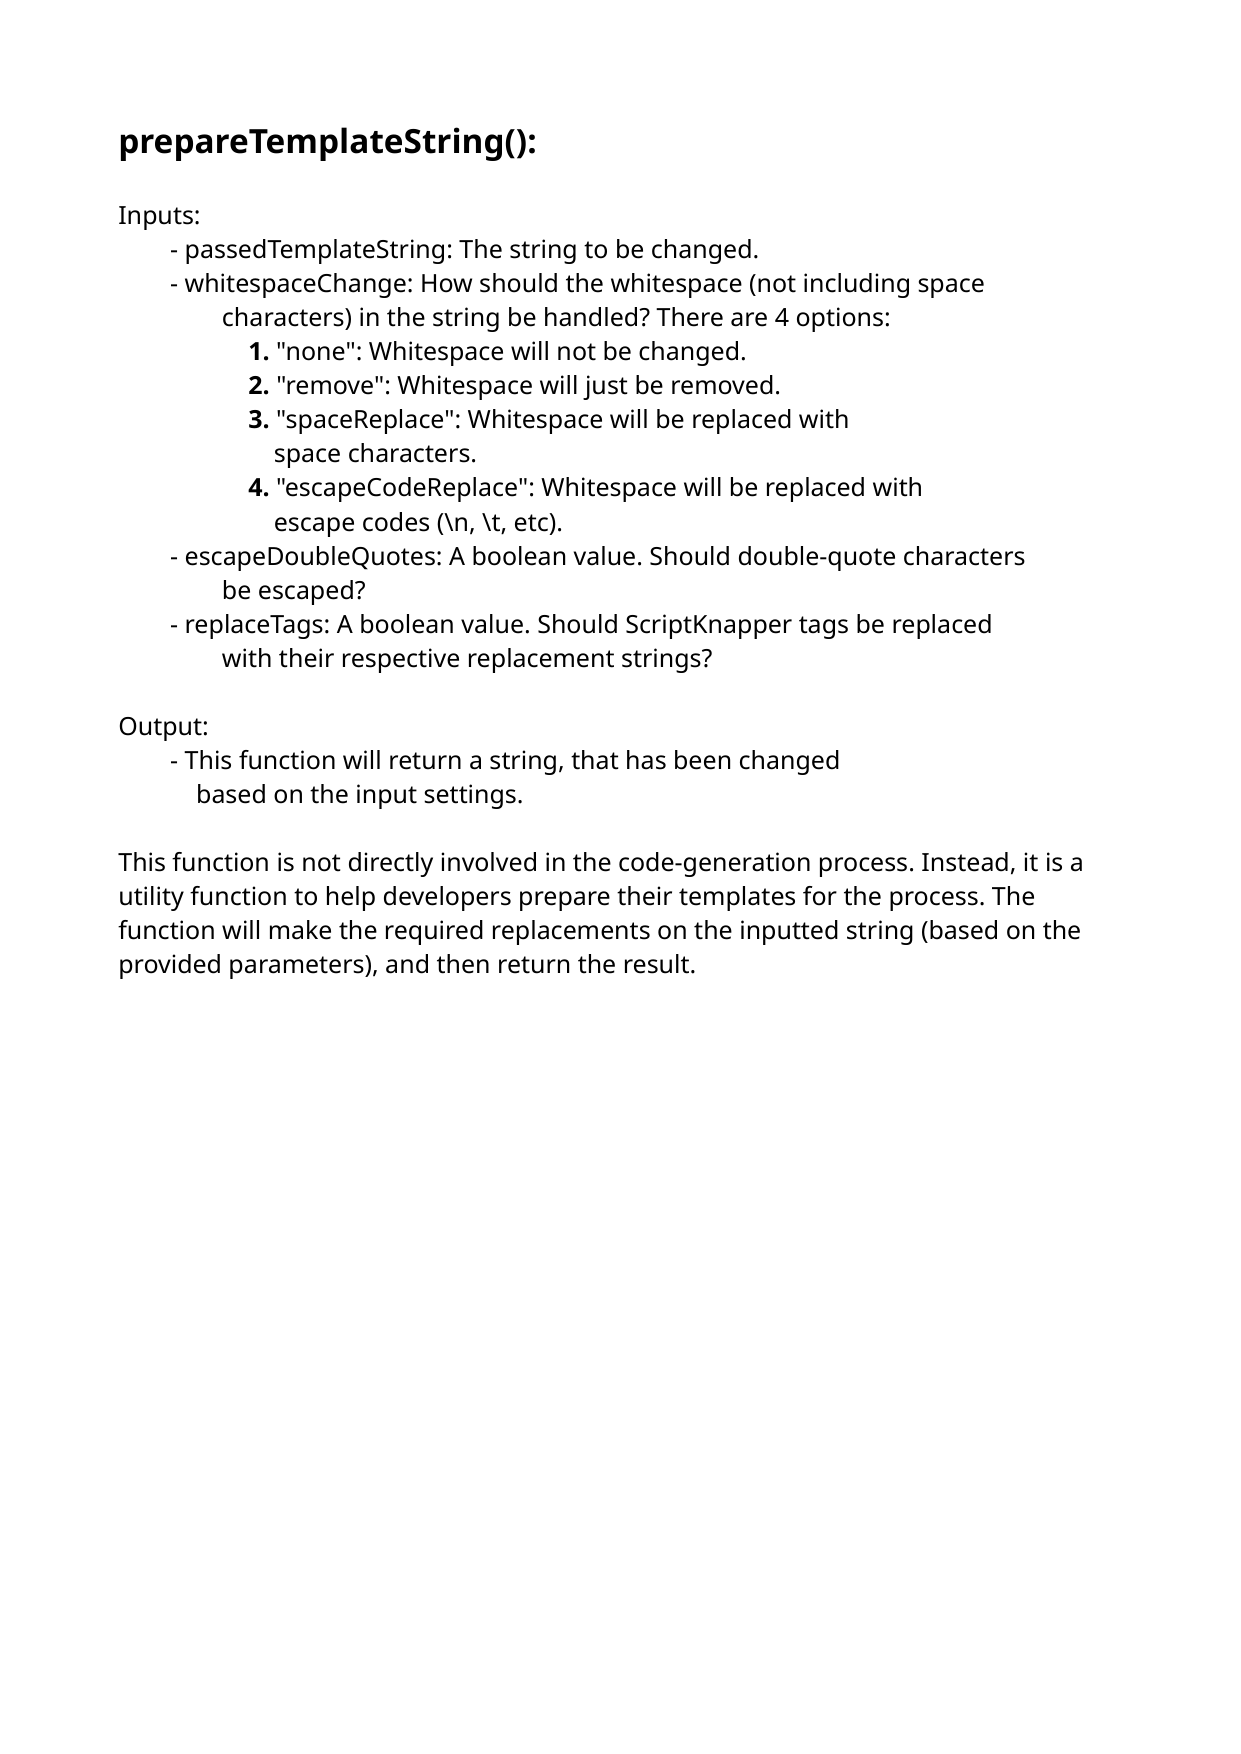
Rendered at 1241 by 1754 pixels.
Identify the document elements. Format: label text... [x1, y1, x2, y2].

text - escapeDoubleQuotes: A boolean value. Should double-quote characters [118, 538, 1122, 572]
text with their respective replacement strings? [118, 640, 1122, 674]
text Output: [118, 708, 1122, 743]
text prepareTemplateString(): [118, 118, 1122, 163]
text characters) in the string be handled? There are 4 options: [118, 300, 1122, 334]
text 1. "none": Whitespace will not be changed. [118, 334, 1122, 368]
text - passedTemplateString: The string to be changed. [118, 232, 1122, 266]
text 3. "spaceReplace": Whitespace will be replaced with [118, 402, 1122, 436]
text 4. "escapeCodeReplace": Whitespace will be replaced with [118, 470, 1122, 504]
text - whitespaceChange: How should the whitespace (not including space [118, 266, 1122, 300]
text - This function will return a string, that has been changed [118, 743, 1122, 777]
text escape codes (\n, \t, etc). [118, 504, 1122, 538]
text Inputs: [118, 198, 1122, 232]
text 2. "remove": Whitespace will just be removed. [118, 368, 1122, 402]
text be escaped? [118, 572, 1122, 606]
text This function is not directly involved in the code-generation process. Instead, it is a utility function to help developers prepare their templates for the process. The function will make the required replacements on the inputted string (based on the provided parameters), and then return the result. [118, 845, 1122, 981]
text based on the input settings. [118, 777, 1122, 811]
text - replaceTags: A boolean value. Should ScriptKnapper tags be replaced [118, 606, 1122, 640]
text space characters. [118, 436, 1122, 470]
